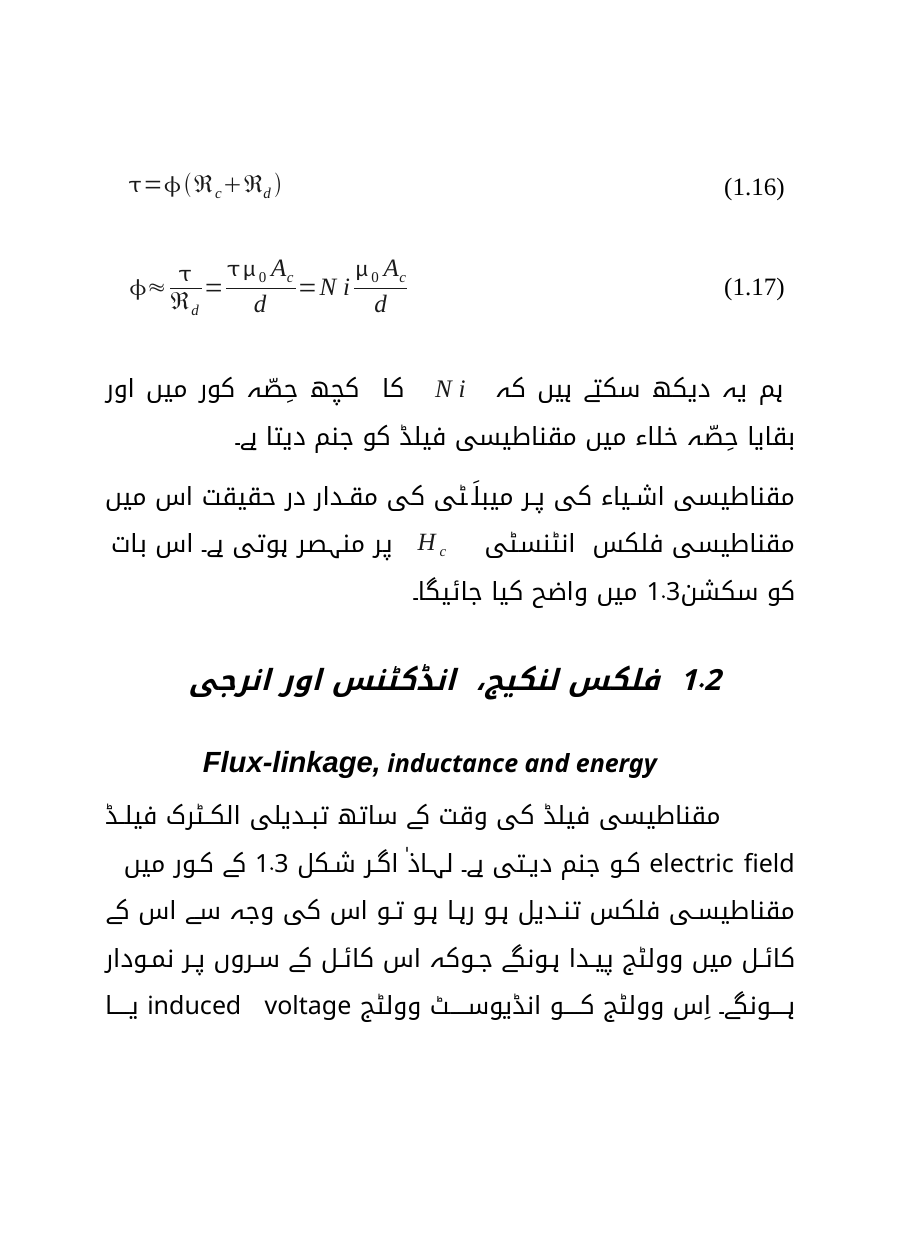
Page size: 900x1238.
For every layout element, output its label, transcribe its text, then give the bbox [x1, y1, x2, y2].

text مقناطیسی اشیاء کی پر میبلَٹی کی مقدار در حقیقت اس میں مقناطیسی فلکس انٹنسٹی پر منہصر ہوتی ہے۔ اس بات کو سکشن1.3 میں واضح کیا جائیگا۔ [105, 473, 795, 615]
subtitle فلکس لنکیج، انڈکٹنس اور انرجی [105, 653, 720, 708]
text ہم یہ دیکھ سکتے ہیں کہ کا کچھ حِصّہ کور میں اور بقایا حِصّہ خلاء میں مقناطیسی فیلڈ کو جنم دیتا ہے۔ [105, 366, 795, 461]
subtitle Flux-linkage, inductance and energy [105, 746, 720, 780]
table_header [105, 165, 718, 220]
table_header [105, 249, 718, 337]
table_header (1.17) [718, 249, 795, 337]
table_header (1.16) [718, 165, 795, 220]
text مقناطیسی فیلڈ کی وقت کے ساتھ تبدیلی الکٹرک فیلڈ electric field کو جنم دیتی ہے۔ لہاذٰ اگر شکل 1.3 کے کور میں مقناطیسی فلکس تندیل ہو رہا ہو تو اس کی وجہ سے اس کے کائل میں وولٹج پیدا ہونگے جوکہ اس کائل کے سروں پر نمودار ہونگے۔ اِس وولٹج کو انڈیوسٹ وولٹج induced voltage یا الکٹروموٹیو وولٹج electromotive voltage کہتے ہیں۔ فیراڈے کے قانون کے تحت [105, 793, 795, 1030]
